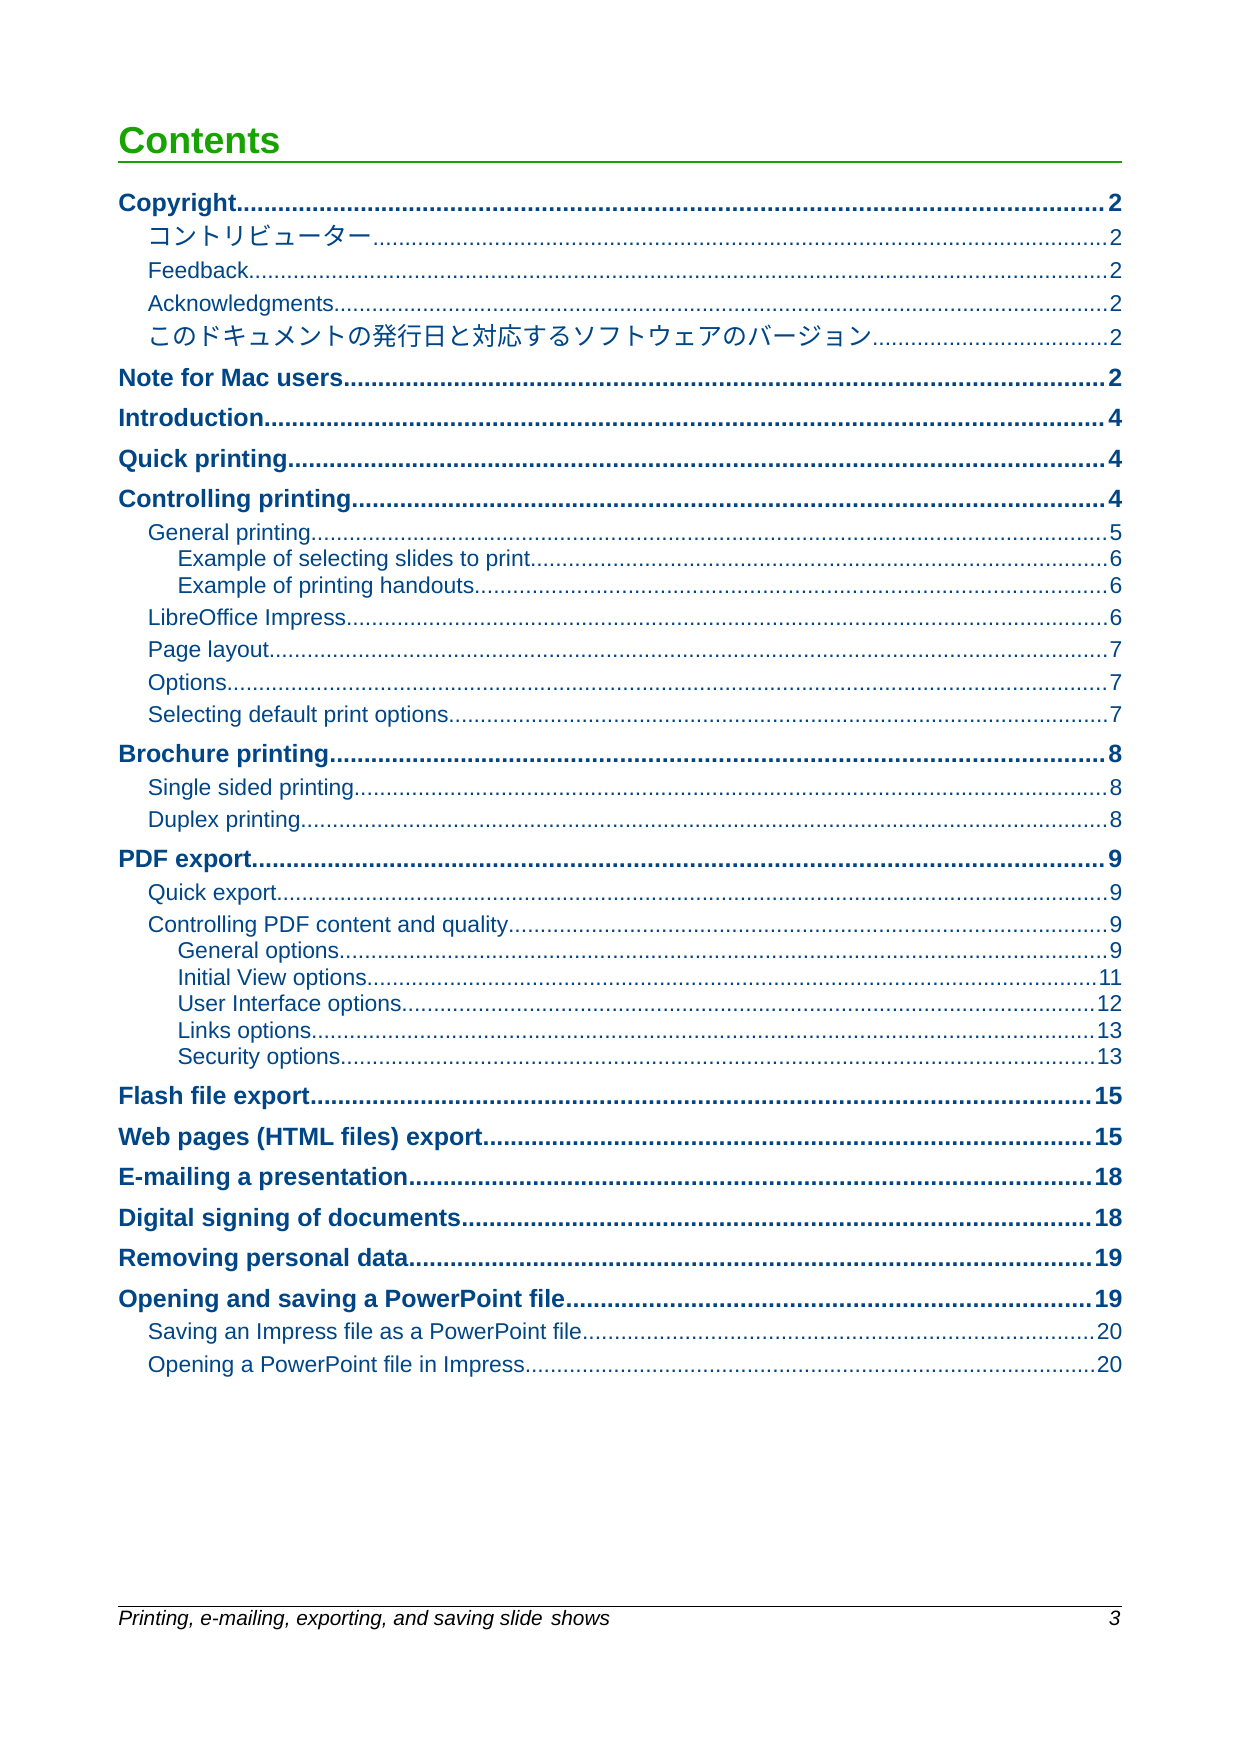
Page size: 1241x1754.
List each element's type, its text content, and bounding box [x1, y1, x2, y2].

text Acknowledgments 2 [148, 289, 1122, 316]
text Example of printing handouts 6 [177, 572, 1122, 598]
text Quick printing 4 [118, 444, 1122, 473]
text Single sided printing 8 [148, 774, 1122, 800]
text Options 7 [148, 669, 1122, 695]
text Removing personal data 19 [118, 1243, 1122, 1272]
text Web pages (HTML files) export 15 [118, 1122, 1122, 1150]
text General printing 5 [148, 519, 1122, 545]
text このドキュメントの発行日と対応するソフトウェアのバージョン 2 [148, 322, 1122, 351]
text Copyright 2 [118, 187, 1122, 216]
text Contents [118, 118, 1122, 161]
text Example of selecting slides to print 6 [177, 545, 1122, 572]
text Opening and saving a PowerPoint file 19 [118, 1284, 1122, 1312]
text Security options 13 [177, 1043, 1122, 1069]
text Brochure printing 8 [118, 739, 1122, 768]
text Feedback 2 [148, 257, 1122, 284]
text Opening a PowerPoint file in Impress 20 [148, 1351, 1122, 1377]
text Digital signing of documents 18 [118, 1203, 1122, 1231]
text Selecting default print options 7 [148, 701, 1122, 727]
text Duplex printing 8 [148, 806, 1122, 832]
text Note for Mac users 2 [118, 363, 1122, 392]
text Introduction 4 [118, 403, 1122, 432]
text Links options 13 [177, 1017, 1122, 1043]
text コントリビューター 2 [148, 222, 1122, 251]
text PDF export 9 [118, 844, 1122, 873]
text Flash file export 15 [118, 1081, 1122, 1110]
text Page layout 7 [148, 636, 1122, 663]
text Saving an Impress file as a PowerPoint file 20 [148, 1318, 1122, 1345]
text Controlling PDF content and quality 9 [148, 911, 1122, 937]
text E-mailing a presentation 18 [118, 1162, 1122, 1191]
text Quick export 9 [148, 879, 1122, 905]
text Initial View options 11 [177, 964, 1122, 990]
text LibreOffice Impress 6 [148, 604, 1122, 630]
text User Interface options 12 [177, 990, 1122, 1017]
text Controlling printing 4 [118, 484, 1122, 513]
text General options 9 [177, 937, 1122, 964]
